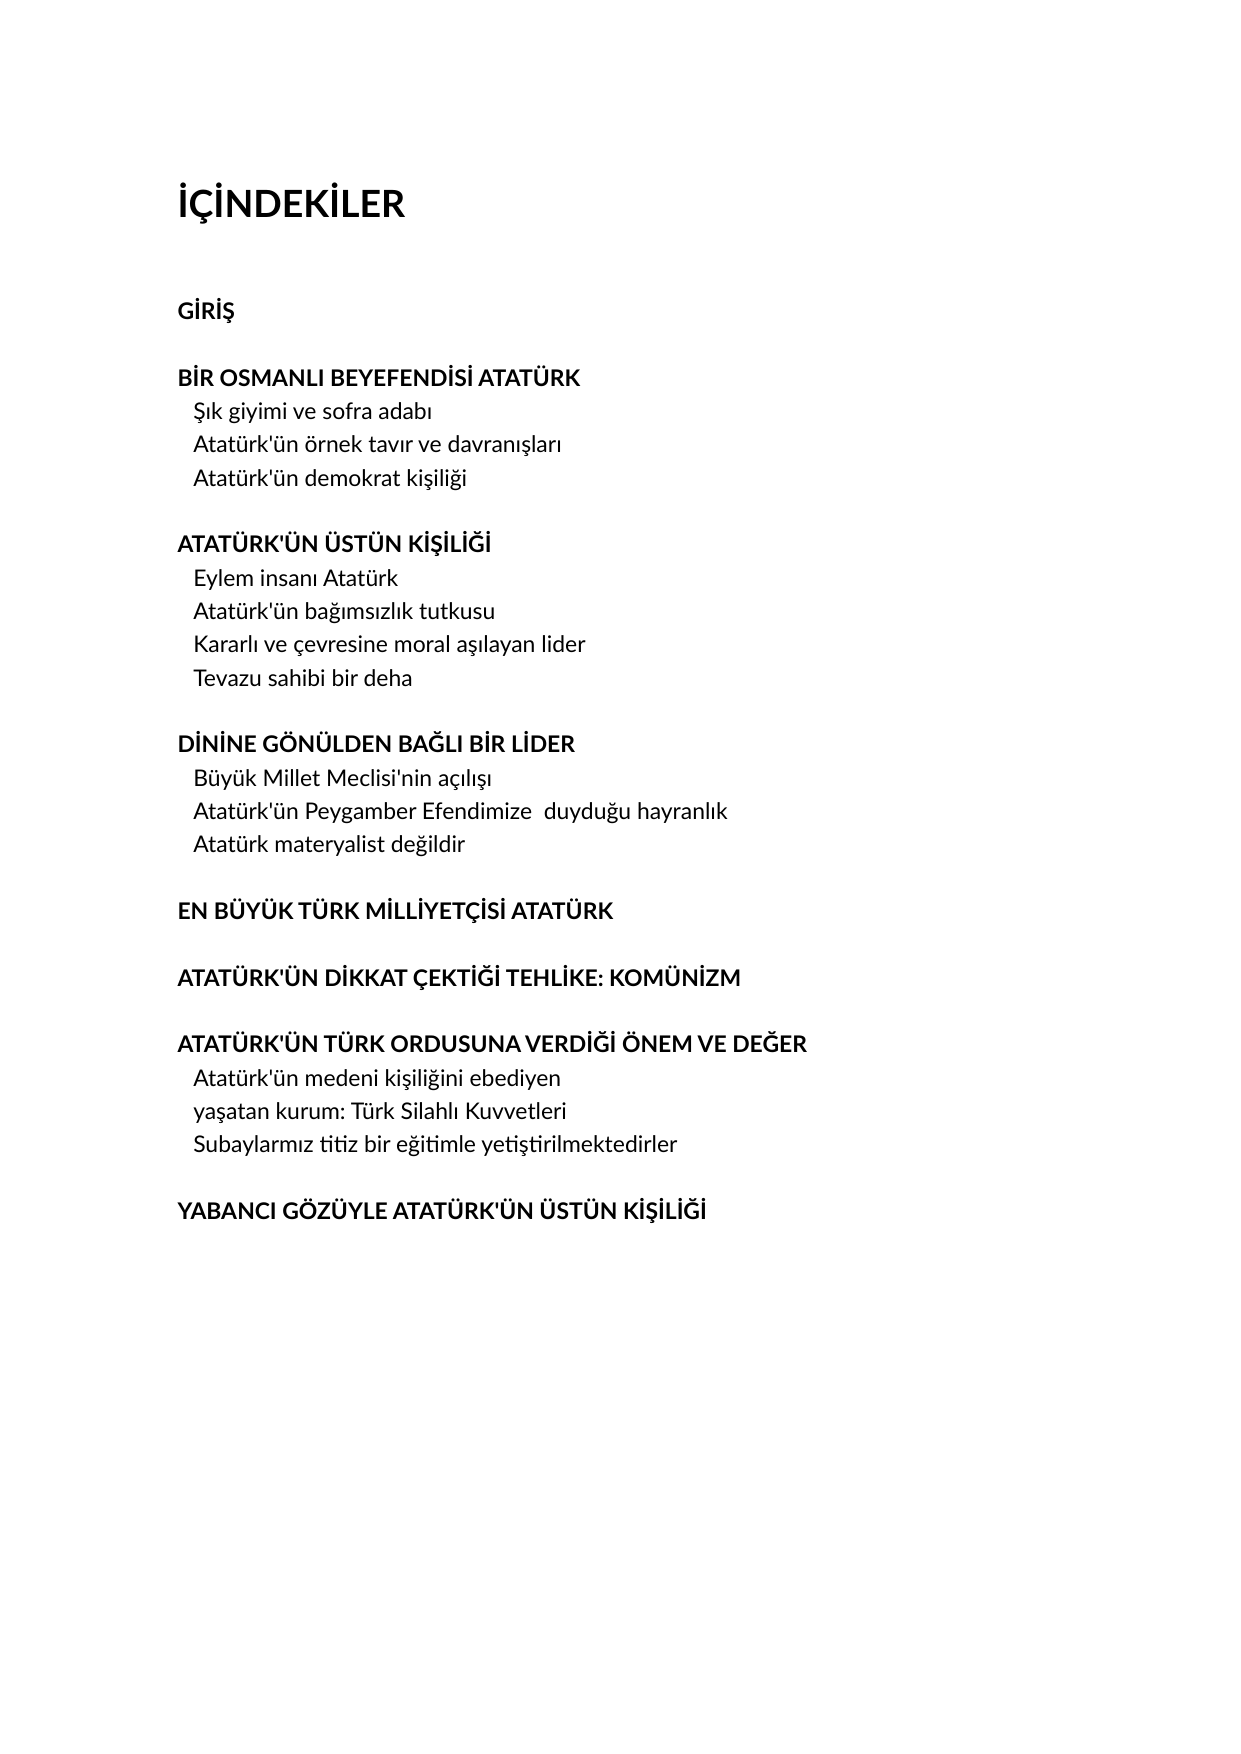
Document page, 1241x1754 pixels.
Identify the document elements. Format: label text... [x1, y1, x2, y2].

text GİRİŞ [118, 293, 1119, 326]
text ATATÜRK'ÜN ÜSTÜN KİŞİLİĞİ [118, 526, 1119, 559]
text Atatürk'ün medeni kişiliğini ebediyen [118, 1059, 1119, 1093]
text Atatürk materyalist değildir [118, 826, 1119, 859]
text EN BÜYÜK TÜRK MİLLİYETÇİSİ ATATÜRK [118, 893, 1119, 926]
text Kararlı ve çevresine moral aşılayan lider [118, 626, 1119, 659]
text Atatürk'ün örnek tavır ve davranışları [118, 426, 1119, 459]
text Büyük Millet Meclisi'nin açılışı [118, 759, 1119, 793]
text Subaylarmız titiz bir eğitimle yetiştirilmektedirler [118, 1126, 1119, 1159]
text DİNİNE GÖNÜLDEN BAĞLI BİR LİDER [118, 726, 1119, 759]
text İÇİNDEKİLER [118, 181, 1119, 226]
text Atatürk'ün Peygamber Efendimize duyduğu hayranlık [118, 793, 1119, 826]
text Tevazu sahibi bir deha [118, 659, 1119, 693]
text Atatürk'ün bağımsızlık tutkusu [118, 593, 1119, 626]
text Şık giyimi ve sofra adabı [118, 393, 1119, 426]
text YABANCI GÖZÜYLE ATATÜRK'ÜN ÜSTÜN KİŞİLİĞİ [118, 1193, 1119, 1226]
text ATATÜRK'ÜN DİKKAT ÇEKTİĞİ TEHLİKE: KOMÜNİZM [118, 959, 1119, 993]
text ATATÜRK'ÜN TÜRK ORDUSUNA VERDİĞİ ÖNEM VE DEĞER [118, 1026, 1119, 1059]
text yaşatan kurum: Türk Silahlı Kuvvetleri [118, 1093, 1119, 1126]
text Eylem insanı Atatürk [118, 559, 1119, 593]
text Atatürk'ün demokrat kişiliği [118, 459, 1119, 493]
text BİR OSMANLI BEYEFENDİSİ ATATÜRK [118, 359, 1119, 393]
